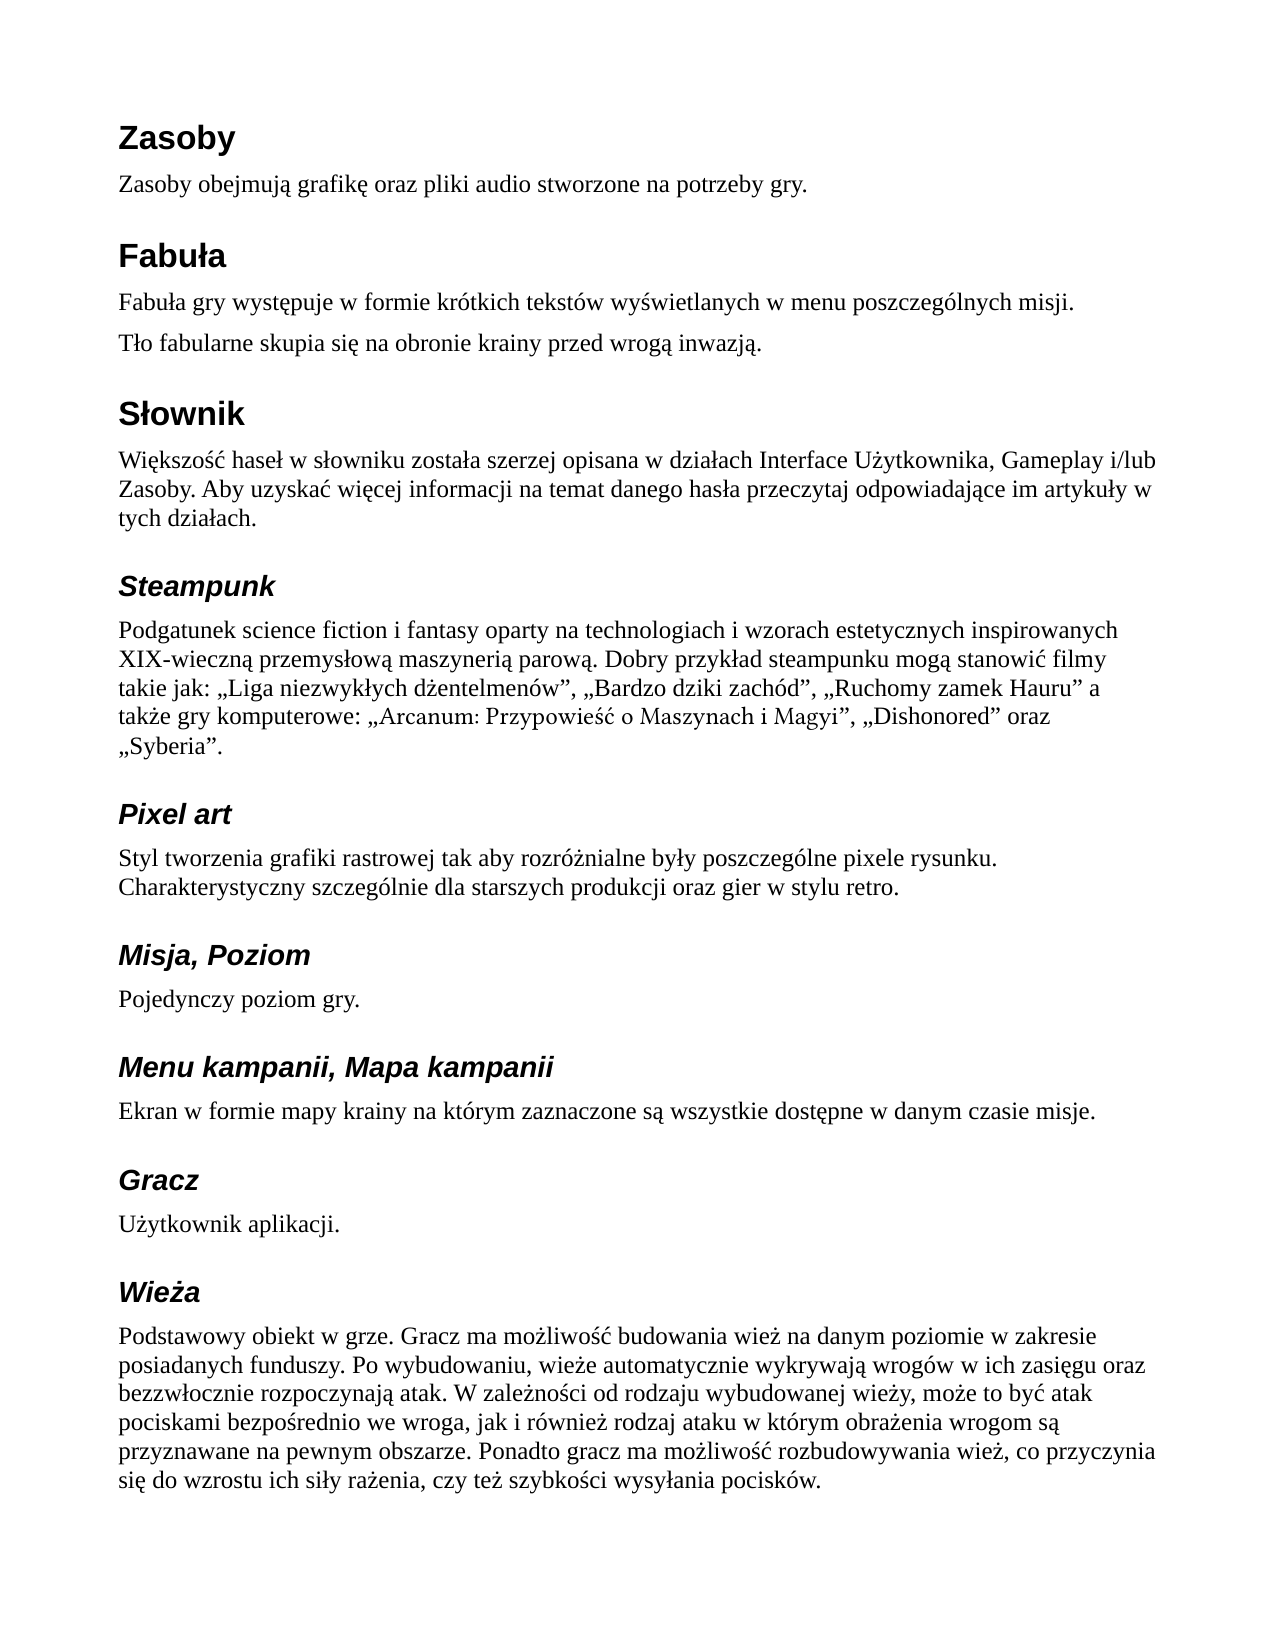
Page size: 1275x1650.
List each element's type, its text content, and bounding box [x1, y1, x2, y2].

text Podstawowy obiekt w grze. Gracz ma możliwość budowania wież na danym poziomie w zakresie posiadanych funduszy. Po wybudowaniu, wieże automatycznie wykrywają wrogów w ich zasięgu oraz bezzwłocznie rozpoczynają atak. W zależności od rodzaju wybudowanej wieży, może to być atak pociskami bezpośrednio we wroga, jak i również rodzaj ataku w którym obrażenia wrogom są przyznawane na pewnym obszarze. Ponadto gracz ma możliwość rozbudowywania wież, co przyczynia się do wzrostu ich siły rażenia, czy też szybkości wysyłania pocisków. [118, 1321, 1157, 1493]
subtitle Misja, Poziom [118, 938, 1157, 972]
text Podgatunek science fiction i fantasy oparty na technologiach i wzorach estetycznych inspirowanych XIX-wieczną przemysłową maszynerią parową. Dobry przykład steampunku mogą stanowić filmy takie jak: „Liga niezwykłych dżentelmenów”, „Bardzo dziki zachód”, „Ruchomy zamek Hauru” a także gry komputerowe: „Arcanum: Przypowieść o Maszynach i Magyi”, „Dishonored” oraz „Syberia”. [118, 615, 1157, 759]
subtitle Fabuła [118, 236, 1157, 274]
text Styl tworzenia grafiki rastrowej tak aby rozróżnialne były poszczególne pixele rysunku. Charakterystyczny szczególnie dla starszych produkcji oraz gier w stylu retro. [118, 843, 1157, 901]
text Pojedynczy poziom gry. [118, 984, 1157, 1013]
text Zasoby obejmują grafikę oraz pliki audio stworzone na potrzeby gry. [118, 169, 1157, 198]
subtitle Zasoby [118, 118, 1157, 157]
subtitle Steampunk [118, 569, 1157, 603]
subtitle Słownik [118, 394, 1157, 433]
subtitle Gracz [118, 1163, 1157, 1196]
subtitle Wieża [118, 1275, 1157, 1308]
text Większość haseł w słowniku została szerzej opisana w działach Interface Użytkownika, Gameplay i/lub Zasoby. Aby uzyskać więcej informacji na temat danego hasła przeczytaj odpowiadające im artykuły w tych działach. [118, 445, 1157, 532]
text Użytkownik aplikacji. [118, 1209, 1157, 1237]
subtitle Menu kampanii, Mapa kampanii [118, 1050, 1157, 1084]
text Fabuła gry występuje w formie krótkich tekstów wyświetlanych w menu poszczególnych misji. [118, 287, 1157, 315]
subtitle Pixel art [118, 797, 1157, 831]
text Tło fabularne skupia się na obronie krainy przed wrogą inwazją. [118, 328, 1157, 357]
text Ekran w formie mapy krainy na którym zaznaczone są wszystkie dostępne w danym czasie misje. [118, 1096, 1157, 1125]
